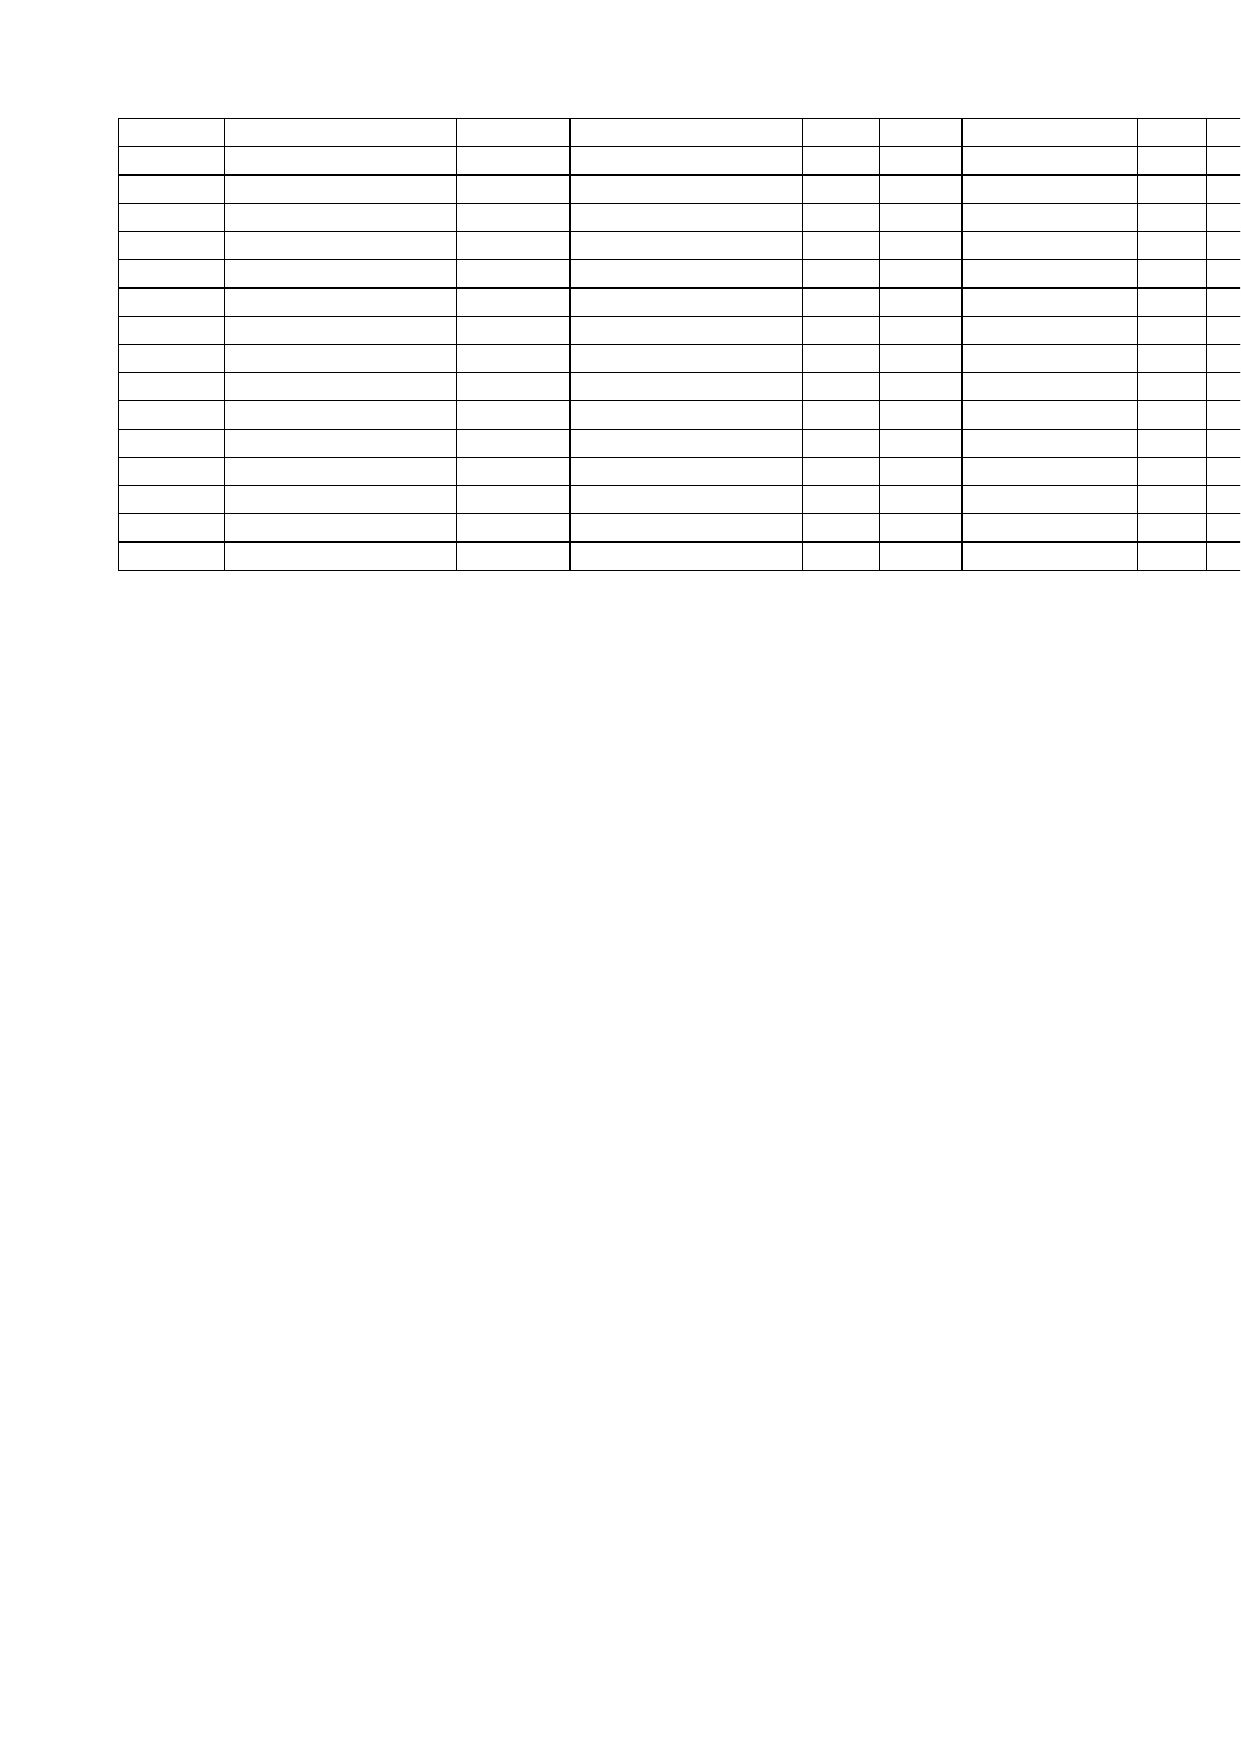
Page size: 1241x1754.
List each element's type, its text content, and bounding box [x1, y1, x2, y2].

table_cell [803, 543, 879, 570]
table_cell [1138, 204, 1206, 231]
table_cell [1138, 260, 1206, 287]
table_cell [571, 232, 802, 259]
table_cell [963, 514, 1137, 541]
table_cell [803, 373, 879, 400]
table_cell [963, 345, 1137, 372]
table_cell [457, 486, 569, 513]
table_cell [571, 176, 802, 203]
table_cell [803, 458, 879, 485]
table_cell [457, 345, 569, 372]
table_cell [963, 458, 1137, 485]
table_cell [119, 317, 224, 344]
table_cell [1138, 373, 1206, 400]
table_cell [963, 260, 1137, 287]
table_cell [225, 260, 456, 287]
table_cell [1138, 514, 1206, 541]
table_cell [457, 543, 569, 570]
table_cell [803, 232, 879, 259]
table_cell [803, 430, 879, 457]
table_cell [225, 373, 456, 400]
table_cell [457, 458, 569, 485]
table_cell [1207, 486, 1240, 513]
table_cell [1207, 232, 1240, 259]
table_cell [571, 260, 802, 287]
table_cell [880, 373, 961, 400]
table_cell [1138, 430, 1206, 457]
table_cell Зайти на рынок города и подойти к стоящему неподалёку торговцу, после выбрать вариант «вступить в разговор». [963, 119, 1137, 146]
table_cell [1207, 176, 1240, 203]
table_cell [1138, 317, 1206, 344]
table_cell [803, 147, 879, 174]
table_cell [880, 147, 961, 174]
table_cell [457, 147, 569, 174]
table_cell [1138, 543, 1206, 570]
table_cell [119, 176, 224, 203]
table_cell [880, 486, 961, 513]
table_cell [880, 260, 961, 287]
table_cell [225, 204, 456, 231]
table_cell [1207, 430, 1240, 457]
table_cell [880, 289, 961, 316]
table_cell [119, 514, 224, 541]
table_cell [457, 260, 569, 287]
table_cell [963, 373, 1137, 400]
table_cell [803, 486, 879, 513]
table_cell [1207, 204, 1240, 231]
table_cell [119, 232, 224, 259]
table_cell [1207, 317, 1240, 344]
table_cell [963, 289, 1137, 316]
table_cell [1207, 260, 1240, 287]
table_cell [1207, 401, 1240, 429]
table_cell [225, 458, 456, 485]
table_cell [1207, 514, 1240, 541]
table_cell [119, 289, 224, 316]
table_cell [880, 401, 961, 429]
table_cell [880, 430, 961, 457]
table_cell [571, 373, 802, 400]
table_cell [457, 204, 569, 231]
table_cell 1) Найти логово бандитов на Западном Тракте. 2) Вернуться к торговцу. И привести его к товару. 3)отправиться в трактир. [457, 119, 569, 146]
table_cell [963, 430, 1137, 457]
table_cell [225, 317, 456, 344]
table_cell [880, 514, 961, 541]
table_cell [457, 232, 569, 259]
table_cell [880, 176, 961, 203]
table_cell [571, 401, 802, 429]
table_cell [457, 176, 569, 203]
table_cell «Стражи порядка» Пятое. Специальное шестое. [119, 119, 224, 146]
table_cell [1207, 373, 1240, 400]
table_cell [963, 147, 1137, 174]
table_cell [880, 458, 961, 485]
table_cell [963, 204, 1137, 231]
table_cell [803, 260, 879, 287]
table_cell [963, 543, 1137, 570]
table_cell [571, 289, 802, 316]
table_cell [225, 232, 456, 259]
table_cell [880, 543, 961, 570]
table_cell [1138, 345, 1206, 372]
table_cell [1138, 401, 1206, 429]
table_cell [119, 543, 224, 570]
table_cell [119, 345, 224, 372]
table_cell [225, 289, 456, 316]
table_cell [457, 430, 569, 457]
table_cell [963, 176, 1137, 203]
table_cell [571, 147, 802, 174]
table_cell [571, 543, 802, 570]
table_cell [1138, 176, 1206, 203]
table_cell [119, 373, 224, 400]
table_cell [880, 232, 961, 259]
table_cell [963, 317, 1137, 344]
table_cell [225, 543, 456, 570]
table_cell [457, 401, 569, 429]
table_cell [119, 204, 224, 231]
table_cell [119, 430, 224, 457]
table_cell [225, 486, 456, 513]
table_cell [803, 317, 879, 344]
table_cell [1138, 486, 1206, 513]
table_cell [1207, 147, 1240, 174]
table_cell [1138, 232, 1206, 259]
table_cell [457, 289, 569, 316]
table_cell [571, 430, 802, 457]
table_cell [119, 260, 224, 287]
table_cell [571, 486, 802, 513]
table_cell [803, 514, 879, 541]
table_cell [880, 204, 961, 231]
table_cell [225, 430, 456, 457]
table_cell [457, 514, 569, 541]
table_cell [457, 373, 569, 400]
table_cell [803, 401, 879, 429]
table_cell [803, 289, 879, 316]
table_cell [1207, 289, 1240, 316]
table_cell [803, 345, 879, 372]
table_cell [571, 345, 802, 372]
table_cell [119, 486, 224, 513]
table_cell [571, 204, 802, 231]
table_cell [1138, 147, 1206, 174]
table_cell [1138, 458, 1206, 485]
table_cell [1207, 458, 1240, 485]
table_cell [880, 317, 961, 344]
table_cell [119, 401, 224, 429]
table_cell [880, 345, 961, 372]
table_cell Кастомаки: рынок, Западный Тракт [803, 119, 879, 146]
table_cell [1207, 543, 1240, 570]
table_cell [803, 204, 879, 231]
table_cell [571, 514, 802, 541]
table_cell [119, 458, 224, 485]
table_cell [225, 401, 456, 429]
table_cell [225, 176, 456, 203]
table_cell [119, 147, 224, 174]
table_cell [225, 514, 456, 541]
table_cell [963, 232, 1137, 259]
table_cell [1207, 345, 1240, 372]
table_cell [803, 176, 879, 203]
table_cell [571, 317, 802, 344]
table_cell [457, 317, 569, 344]
table_cell [225, 147, 456, 174]
table_cell [225, 345, 456, 372]
table_cell [1138, 289, 1206, 316]
table_cell побочное [1138, 119, 1206, 146]
table_cell [571, 458, 802, 485]
table_cell [963, 401, 1137, 429]
table_cell [963, 486, 1137, 513]
